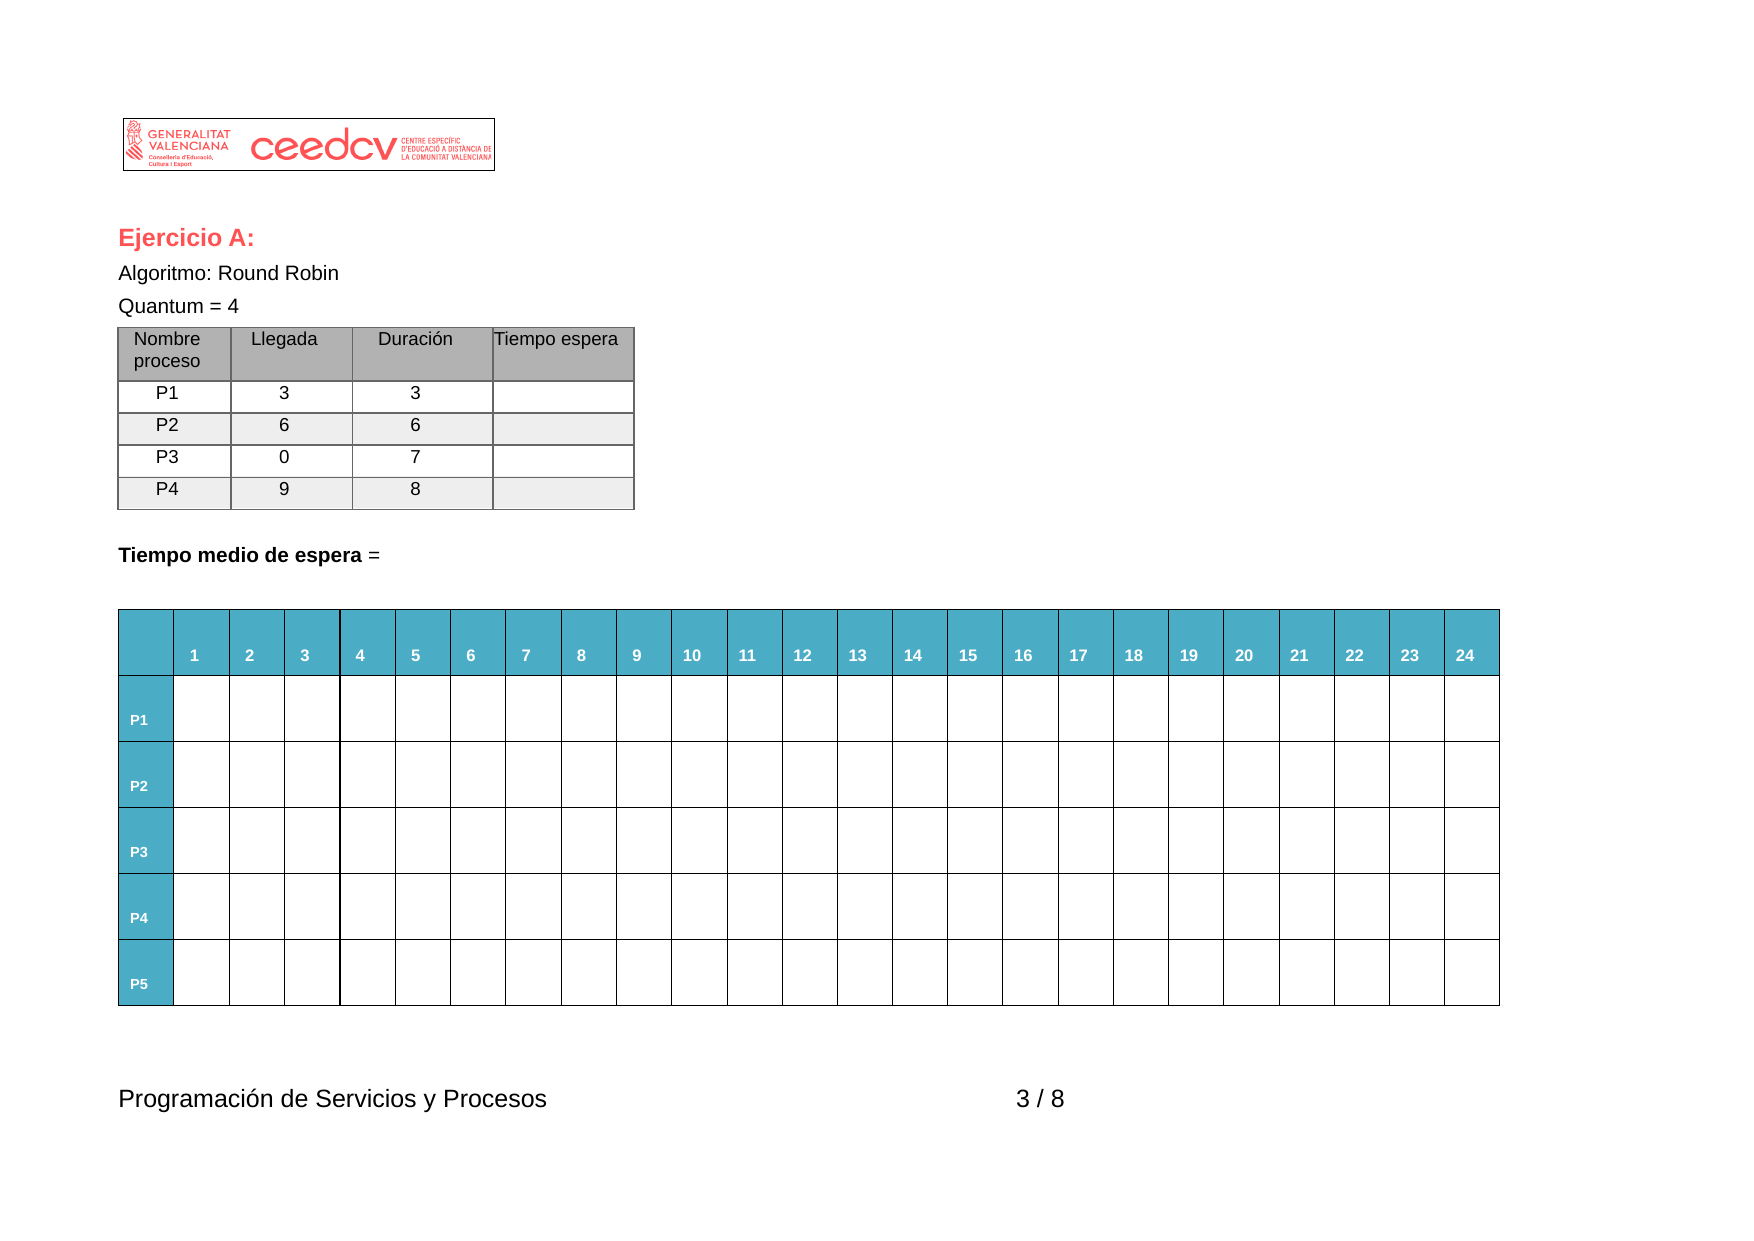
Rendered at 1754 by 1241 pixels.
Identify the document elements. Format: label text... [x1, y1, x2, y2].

table_cell [617, 874, 671, 939]
table_header 7 [506, 610, 561, 675]
table_cell [948, 940, 1002, 1005]
table_cell [838, 676, 892, 741]
table_cell [783, 742, 837, 807]
table_cell 7 [353, 446, 492, 476]
table_cell [230, 940, 284, 1005]
table_cell [672, 940, 727, 1005]
table_cell 6 [232, 414, 352, 444]
table_cell [1003, 808, 1058, 873]
table_header 20 [1224, 610, 1279, 675]
table_cell [1114, 874, 1168, 939]
table_cell [1390, 940, 1444, 1005]
table_cell [1280, 676, 1334, 741]
table_cell [948, 742, 1002, 807]
table_cell [1114, 940, 1168, 1005]
table_cell [617, 808, 671, 873]
table_cell [230, 874, 284, 939]
table_cell [1280, 808, 1334, 873]
table_cell [1335, 742, 1389, 807]
table_cell [174, 940, 229, 1005]
table_cell [1224, 742, 1279, 807]
table_cell [1280, 940, 1334, 1005]
table_header 16 [1003, 610, 1058, 675]
table_cell [562, 940, 616, 1005]
table_cell [562, 676, 616, 741]
table_cell [838, 940, 892, 1005]
table_header 12 [783, 610, 837, 675]
table_cell [948, 874, 1002, 939]
table_cell [230, 676, 284, 741]
table_cell [1390, 742, 1444, 807]
table_cell [396, 940, 450, 1005]
table_cell [285, 874, 339, 939]
table_header 1 [174, 610, 229, 675]
table_header 8 [562, 610, 616, 675]
picture [125, 120, 492, 167]
table_cell [506, 874, 561, 939]
table_cell [494, 478, 633, 508]
table_cell P4 [119, 874, 173, 939]
table_header 19 [1169, 610, 1223, 675]
table_cell [396, 742, 450, 807]
table_cell [341, 940, 395, 1005]
table_cell [230, 742, 284, 807]
table_cell [1445, 676, 1499, 741]
table_header 22 [1335, 610, 1389, 675]
table_header 24 [1445, 610, 1499, 675]
table_cell [1445, 808, 1499, 873]
table_cell [341, 874, 395, 939]
table_cell [285, 676, 339, 741]
table_cell [672, 874, 727, 939]
table_cell [672, 676, 727, 741]
table_cell [1335, 676, 1389, 741]
table_cell [396, 676, 450, 741]
table_cell [1059, 808, 1113, 873]
table_cell [174, 808, 229, 873]
table_header 5 [396, 610, 450, 675]
table_cell [1224, 676, 1279, 741]
table_header Nombre proceso [119, 328, 230, 380]
table_header 6 [451, 610, 505, 675]
table_cell [783, 940, 837, 1005]
table_cell [494, 414, 633, 444]
table_cell [506, 742, 561, 807]
table_cell 6 [353, 414, 492, 444]
table_cell [285, 742, 339, 807]
table_cell [1003, 742, 1058, 807]
table_cell 3 [232, 382, 352, 412]
table_cell [1003, 940, 1058, 1005]
table_header 4 [341, 610, 395, 675]
table_header 11 [728, 610, 782, 675]
table_cell [1169, 676, 1223, 741]
table_cell [1003, 874, 1058, 939]
table_header [119, 610, 173, 675]
table_cell [1059, 940, 1113, 1005]
table_cell [893, 676, 947, 741]
table_cell [1335, 808, 1389, 873]
table_cell [1224, 940, 1279, 1005]
table_cell [494, 382, 633, 412]
table_cell [617, 742, 671, 807]
table_cell [506, 676, 561, 741]
table_cell [672, 808, 727, 873]
table_cell [1059, 742, 1113, 807]
table_cell [838, 808, 892, 873]
table_cell 3 [353, 382, 492, 412]
table_cell P5 [119, 940, 173, 1005]
table_cell P2 [119, 742, 173, 807]
text Ejercicio A: [118, 223, 1621, 252]
table_cell [1059, 874, 1113, 939]
table_cell [341, 808, 395, 873]
table_cell 0 [232, 446, 352, 476]
table_header Llegada [232, 328, 352, 380]
table_cell [174, 676, 229, 741]
table_cell [451, 742, 505, 807]
table_cell [1445, 742, 1499, 807]
table_cell 9 [232, 478, 352, 508]
table_cell [1280, 874, 1334, 939]
table_cell [451, 874, 505, 939]
table_cell [451, 808, 505, 873]
text Quantum = 4 [118, 294, 1621, 318]
table_cell [1114, 676, 1168, 741]
table_cell [396, 874, 450, 939]
table_header 23 [1390, 610, 1444, 675]
table_cell [728, 676, 782, 741]
table_cell [948, 676, 1002, 741]
table_cell [285, 940, 339, 1005]
table_cell [893, 742, 947, 807]
table_cell [396, 808, 450, 873]
table_cell [494, 446, 633, 476]
text Tiempo medio de espera = [118, 543, 1621, 567]
table_cell [672, 742, 727, 807]
table_header Tiempo espera [494, 328, 633, 380]
table_cell [1169, 808, 1223, 873]
table_cell [783, 808, 837, 873]
table_cell [174, 874, 229, 939]
table_header 14 [893, 610, 947, 675]
table_cell [174, 742, 229, 807]
table_cell [1390, 808, 1444, 873]
table_cell [1224, 874, 1279, 939]
table_cell P4 [119, 478, 230, 508]
table_cell [617, 676, 671, 741]
table_cell [1224, 808, 1279, 873]
table_cell [893, 808, 947, 873]
table_header 21 [1280, 610, 1334, 675]
table_cell [783, 676, 837, 741]
table_cell [1169, 940, 1223, 1005]
table_cell [893, 874, 947, 939]
table_header Duración [353, 328, 492, 380]
table_cell [1280, 742, 1334, 807]
table_cell [783, 874, 837, 939]
table_cell [506, 808, 561, 873]
table_cell P3 [119, 446, 230, 476]
table_cell [617, 940, 671, 1005]
table_cell P1 [119, 676, 173, 741]
table_cell [562, 874, 616, 939]
table_cell [1114, 742, 1168, 807]
table_cell [728, 874, 782, 939]
table_cell [1169, 874, 1223, 939]
table_cell [1445, 940, 1499, 1005]
table_cell [1445, 874, 1499, 939]
text Algoritmo: Round Robin [118, 261, 1621, 285]
table_cell [893, 940, 947, 1005]
table_cell [562, 808, 616, 873]
table_cell [728, 742, 782, 807]
table_header 18 [1114, 610, 1168, 675]
table_cell [285, 808, 339, 873]
table_cell P3 [119, 808, 173, 873]
table_header 15 [948, 610, 1002, 675]
table_cell [728, 808, 782, 873]
table_cell [838, 874, 892, 939]
table_header 13 [838, 610, 892, 675]
table_cell [341, 742, 395, 807]
table_cell [562, 742, 616, 807]
table_cell [1059, 676, 1113, 741]
table_header 2 [230, 610, 284, 675]
table_cell [948, 808, 1002, 873]
table_cell 8 [353, 478, 492, 508]
table_cell [728, 940, 782, 1005]
table_cell P1 [119, 382, 230, 412]
table_cell [506, 940, 561, 1005]
table_cell [1335, 874, 1389, 939]
table_cell [451, 940, 505, 1005]
table_cell [341, 676, 395, 741]
table_cell [1169, 742, 1223, 807]
table_cell [1114, 808, 1168, 873]
table_cell [1003, 676, 1058, 741]
table_cell [230, 808, 284, 873]
table_cell [1335, 940, 1389, 1005]
table_header 17 [1059, 610, 1113, 675]
table_header 3 [285, 610, 339, 675]
table_cell P2 [119, 414, 230, 444]
table_cell [838, 742, 892, 807]
table_header 10 [672, 610, 727, 675]
table_cell [1390, 874, 1444, 939]
table_cell [451, 676, 505, 741]
table_cell [1390, 676, 1444, 741]
table_header 9 [617, 610, 671, 675]
